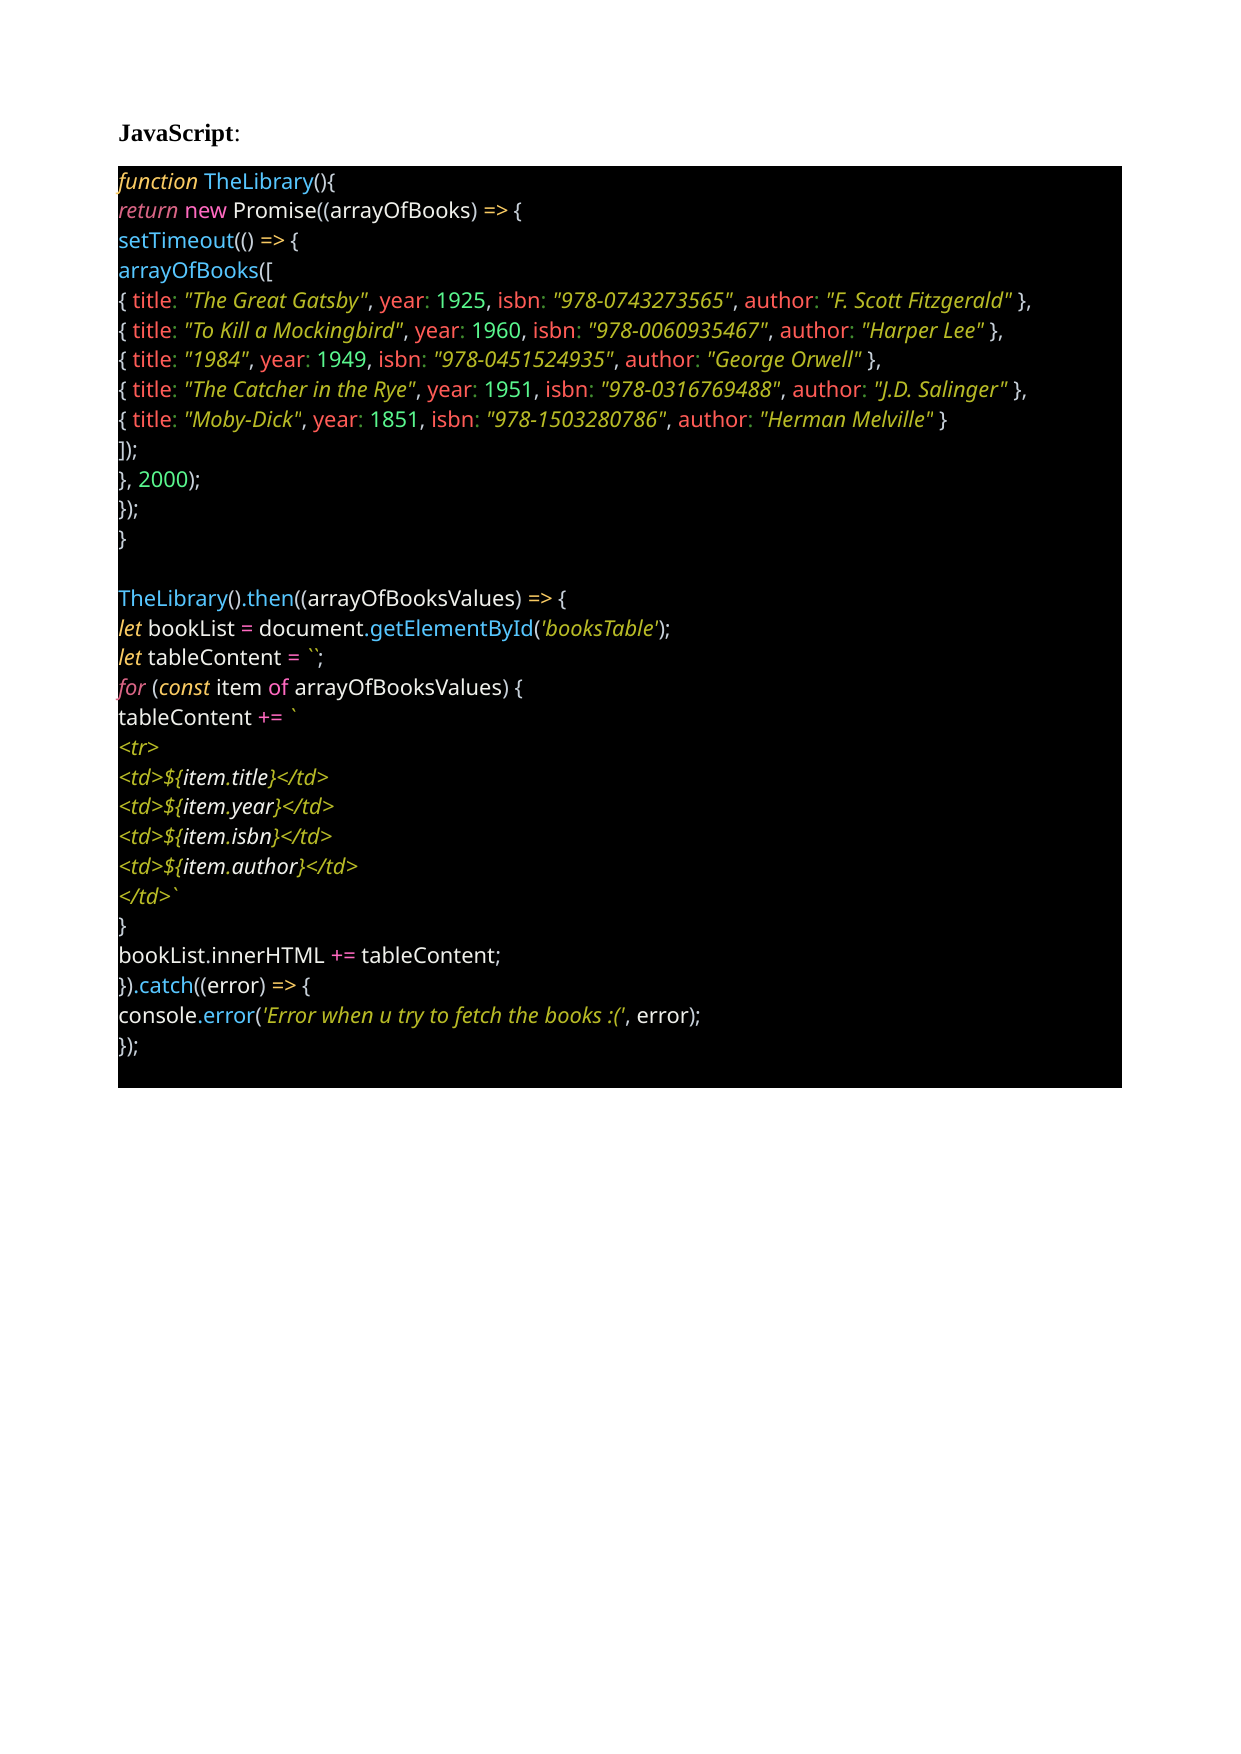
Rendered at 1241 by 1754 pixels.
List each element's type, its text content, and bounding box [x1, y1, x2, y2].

text JavaScript: [118, 118, 1122, 147]
table_header function TheLibrary(){ return new Promise((arrayOfBooks) => { setTimeout(() => { arrayOfBooks([ { title: "The Great Gatsby", year: 1925, isbn: "978-0743273565", author: "F. Scott Fitzgerald" }, { title: "To Kill a Mockingbird", year: 1960, isbn: "978-0060935467", author: "Harper Lee" }, { title: "1984", year: 1949, isbn: "978-0451524935", author: "George Orwell" }, { title: "The Catcher in the Rye", year: 1951, isbn: "978-0316769488", author: "J.D. Salinger" }, { title: "Moby-Dick", year: 1851, isbn: "978-1503280786", author: "Herman Melville" } ]); }, 2000); }); } TheLibrary().then((arrayOfBooksValues) => { let bookList = document.getElementById('booksTable'); let tableContent = ``; for (const item of arrayOfBooksValues) { tableContent += ` <tr> <td>${item.title}</td> <td>${item.year}</td> <td>${item.isbn}</td> <td>${item.author}</td> </td>` } bookList.innerHTML += tableContent; }).catch((error) => { console.error('Error when u try to fetch the books :(', error); }); [118, 166, 1122, 1088]
